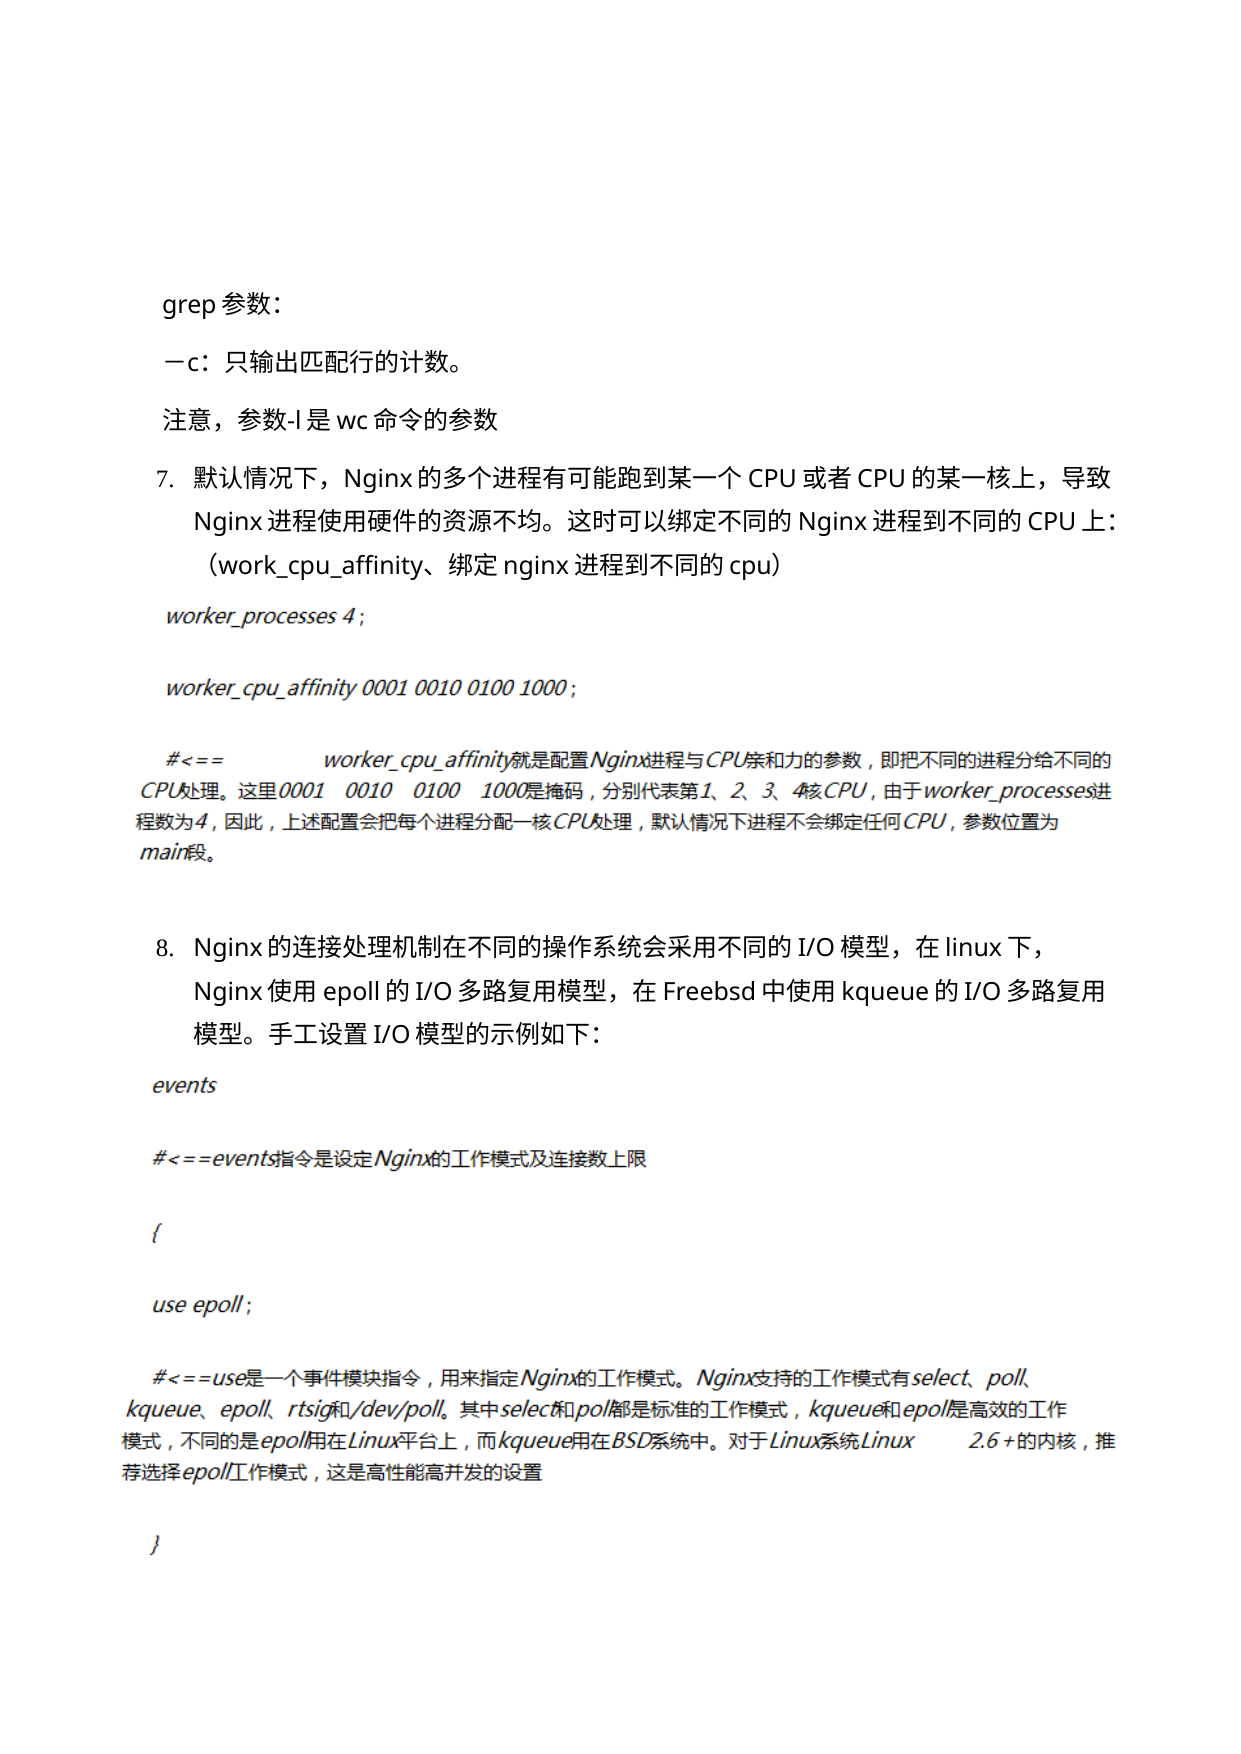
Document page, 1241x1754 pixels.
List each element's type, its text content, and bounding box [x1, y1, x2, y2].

picture [118, 1072, 1123, 1563]
text －c：只输出匹配行的计数。 [118, 342, 1122, 379]
list 默认情况下，Nginx的多个进程有可能跑到某一个CPU或者CPU的某一核上，导致Nginx进程使用硬件的资源不均。这时可以绑定不同的Nginx进程到不同的CPU上：（work_cpu_affinity、绑定nginx进程到不同的cpu） [156, 458, 1122, 582]
list Nginx的连接处理机制在不同的操作系统会采用不同的I/O模型，在linux下，Nginx使用epoll的I/O多路复用模型，在Freebsd中使用kqueue的I/O多路复用模型。手工设置I/O模型的示例如下： [156, 928, 1122, 1051]
picture [118, 603, 1123, 866]
text grep参数： [118, 284, 1122, 321]
text 注意，参数-l是wc命令的参数 [118, 400, 1122, 437]
